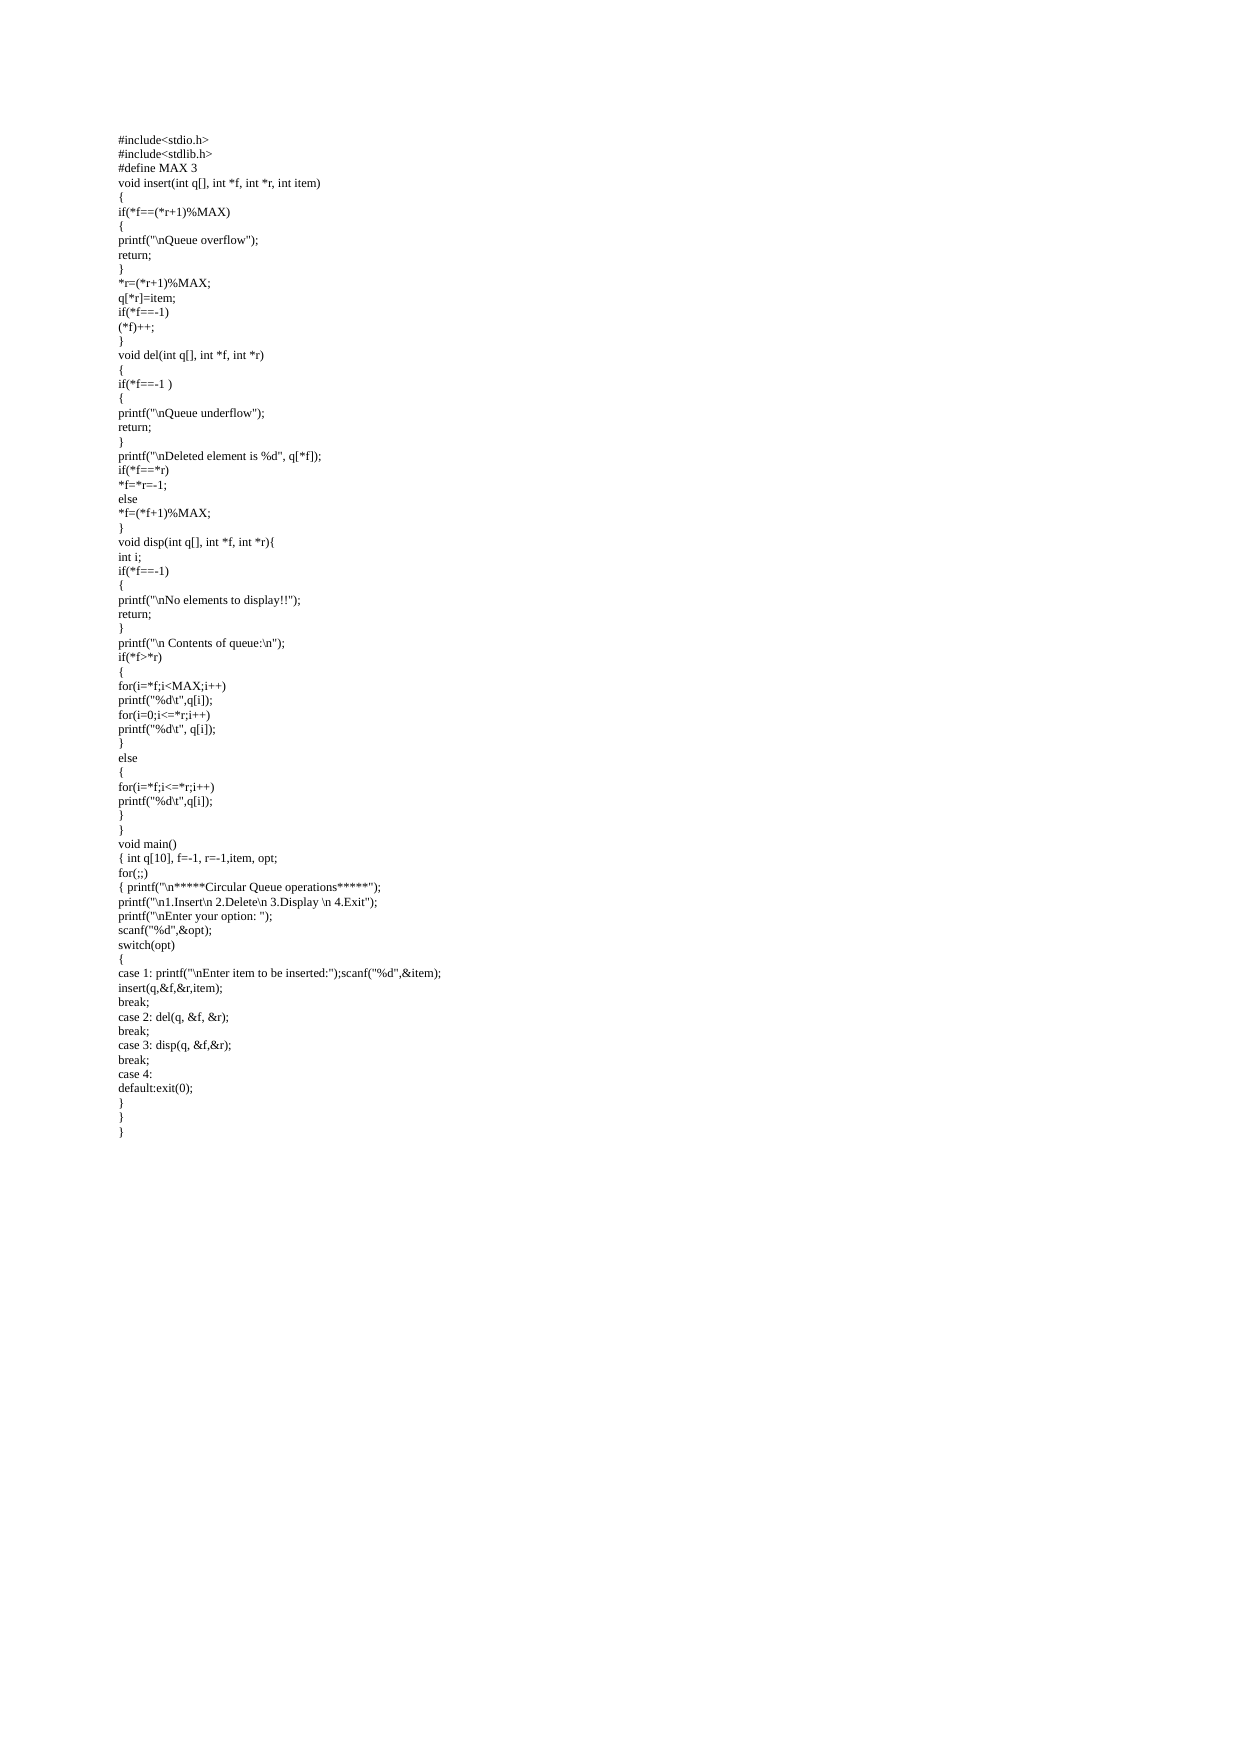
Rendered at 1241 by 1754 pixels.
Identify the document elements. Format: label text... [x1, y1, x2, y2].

text case 1: printf("\nEnter item to be inserted:");scanf("%d",&item); [118, 966, 1122, 981]
text if(*f==*r) [118, 463, 1122, 477]
text printf("\nEnter your option: "); [118, 909, 1122, 923]
text else [118, 751, 1122, 765]
text { [118, 391, 1122, 406]
text } [118, 334, 1122, 348]
text } [118, 736, 1122, 751]
text (*f)++; [118, 319, 1122, 334]
text break; [118, 1052, 1122, 1067]
text printf("\nNo elements to display!!"); [118, 592, 1122, 607]
text printf("\nDeleted element is %d", q[*f]); [118, 449, 1122, 463]
text printf("%d\t",q[i]); [118, 693, 1122, 707]
text { [118, 664, 1122, 679]
text q[*r]=item; [118, 291, 1122, 305]
text } [118, 808, 1122, 822]
text else [118, 492, 1122, 506]
text } [118, 621, 1122, 636]
text *r=(*r+1)%MAX; [118, 276, 1122, 291]
text if(*f==-1) [118, 305, 1122, 319]
text } [118, 1124, 1122, 1139]
text #include<stdlib.h> [118, 147, 1122, 161]
text for(i=*f;i<MAX;i++) [118, 679, 1122, 693]
text return; [118, 607, 1122, 621]
text case 3: disp(q, &f,&r); [118, 1038, 1122, 1052]
text if(*f>*r) [118, 650, 1122, 664]
text for(i=*f;i<=*r;i++) [118, 779, 1122, 794]
text printf("\nQueue underflow"); [118, 406, 1122, 420]
text } [118, 521, 1122, 535]
text { printf("\n*****Circular Queue operations*****"); [118, 880, 1122, 894]
text { [118, 578, 1122, 592]
text switch(opt) [118, 937, 1122, 952]
text return; [118, 420, 1122, 434]
text { [118, 190, 1122, 204]
text #include<stdio.h> [118, 132, 1122, 147]
text scanf("%d",&opt); [118, 923, 1122, 937]
text break; [118, 995, 1122, 1009]
text void insert(int q[], int *f, int *r, int item) [118, 176, 1122, 190]
text if(*f==(*r+1)%MAX) [118, 204, 1122, 219]
text printf("\n1.Insert\n 2.Delete\n 3.Display \n 4.Exit"); [118, 894, 1122, 909]
text { [118, 765, 1122, 779]
text return; [118, 247, 1122, 262]
text insert(q,&f,&r,item); [118, 981, 1122, 995]
text printf("%d\t",q[i]); [118, 794, 1122, 808]
text { [118, 219, 1122, 233]
text for(i=0;i<=*r;i++) [118, 707, 1122, 722]
text case 4: [118, 1067, 1122, 1081]
text *f=*r=-1; [118, 477, 1122, 492]
text } [118, 1096, 1122, 1110]
text default:exit(0); [118, 1081, 1122, 1096]
text } [118, 434, 1122, 449]
text printf("\n Contents of queue:\n"); [118, 636, 1122, 650]
text void main() [118, 837, 1122, 851]
text void del(int q[], int *f, int *r) [118, 348, 1122, 362]
text #define MAX 3 [118, 161, 1122, 176]
text printf("\nQueue overflow"); [118, 233, 1122, 247]
text { [118, 362, 1122, 377]
text { int q[10], f=-1, r=-1,item, opt; [118, 851, 1122, 866]
text if(*f==-1) [118, 564, 1122, 578]
text { [118, 952, 1122, 966]
text printf("%d\t", q[i]); [118, 722, 1122, 736]
text break; [118, 1024, 1122, 1038]
text if(*f==-1 ) [118, 377, 1122, 391]
text int i; [118, 549, 1122, 564]
text *f=(*f+1)%MAX; [118, 506, 1122, 521]
text } [118, 822, 1122, 837]
text void disp(int q[], int *f, int *r){ [118, 535, 1122, 549]
text case 2: del(q, &f, &r); [118, 1009, 1122, 1024]
text for(;;) [118, 866, 1122, 880]
text } [118, 1110, 1122, 1124]
text } [118, 262, 1122, 276]
